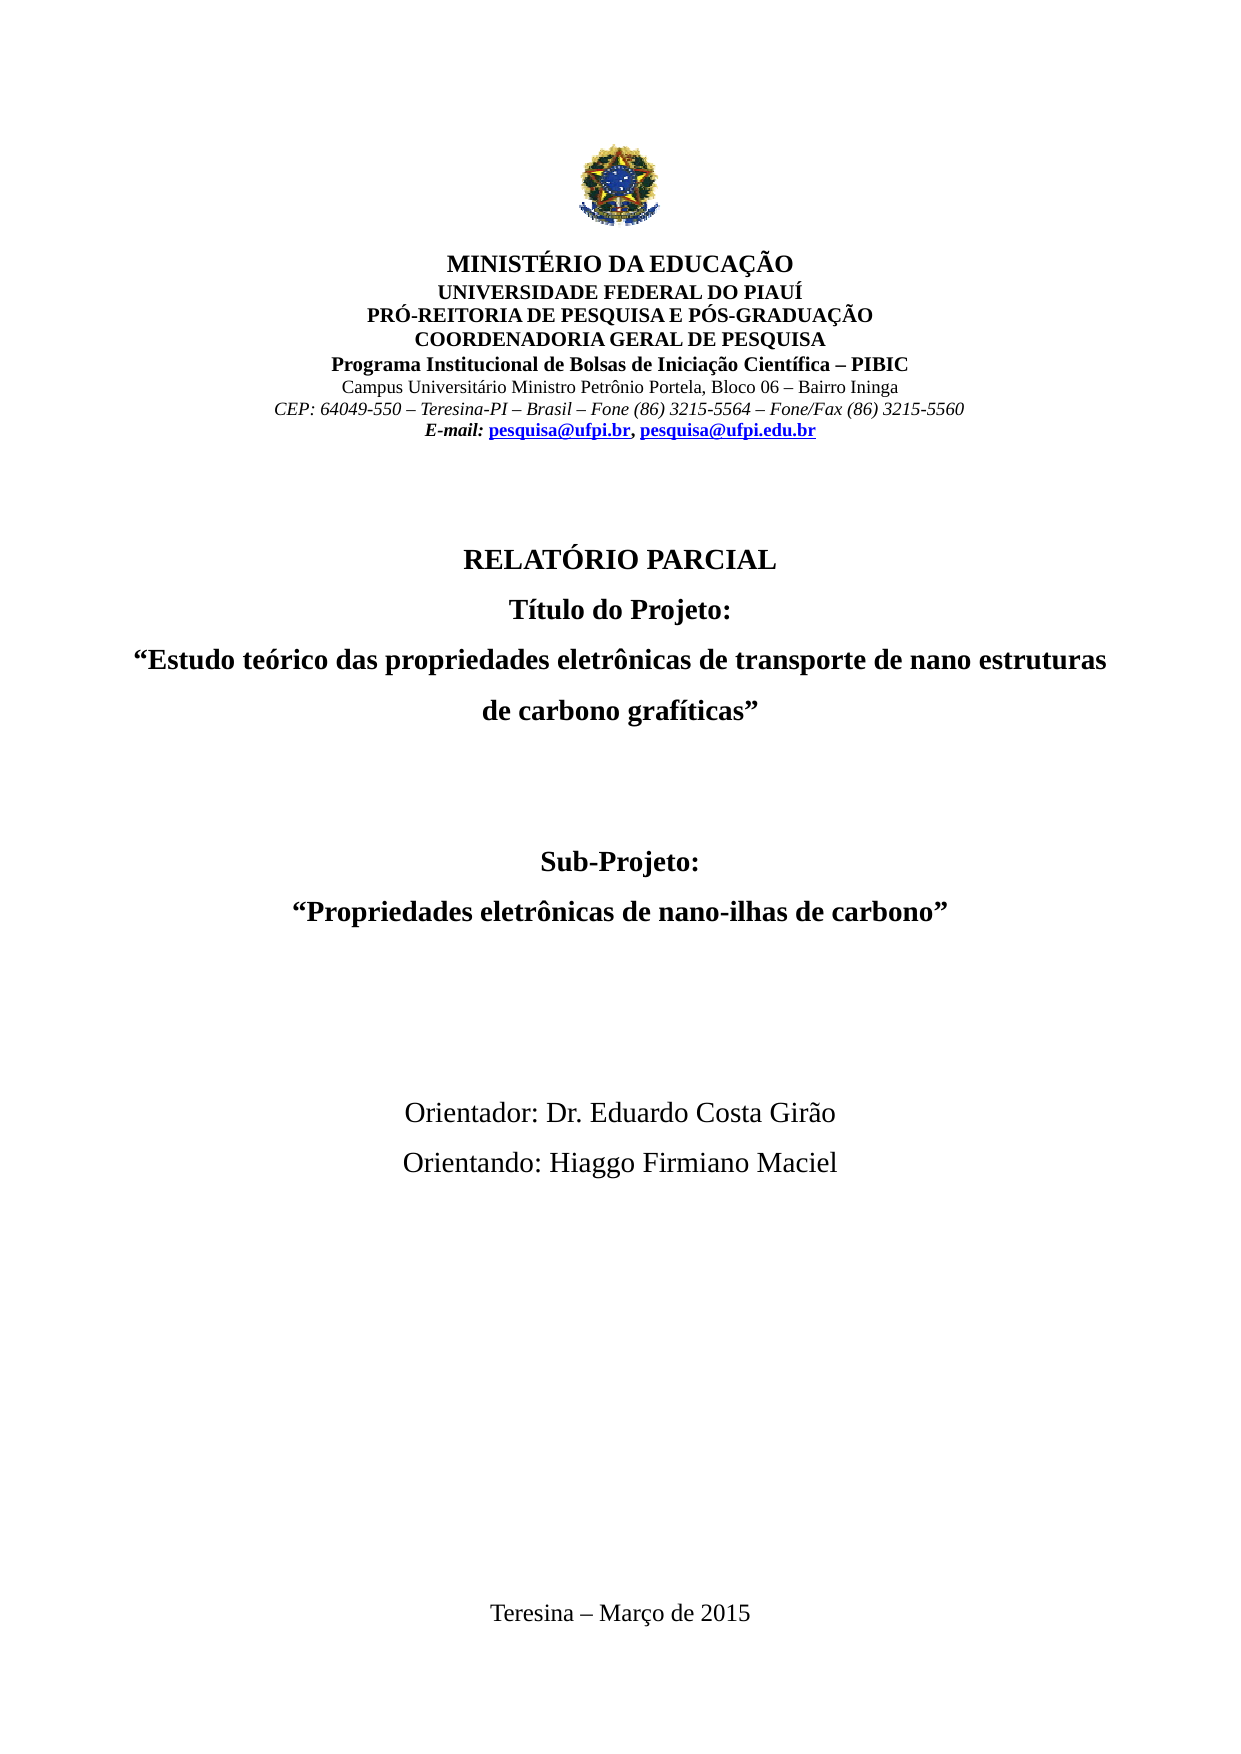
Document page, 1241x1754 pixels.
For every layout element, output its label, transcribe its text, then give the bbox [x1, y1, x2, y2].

text Sub-Projeto: [118, 844, 1122, 877]
text Teresina – Março de 2015 [118, 1598, 1122, 1627]
text CEP: 64049-550 – Teresina-PI – Brasil – Fone (86) 3215-5564 – Fone/Fax (86) 3215-5560 [118, 398, 1122, 419]
text Campus Universitário Ministro Petrônio Portela, Bloco 06 – Bairro Ininga [118, 376, 1122, 398]
text Título do Projeto: [118, 592, 1122, 626]
text UNIVERSIDADE FEDERAL DO PIAUÍ [118, 280, 1122, 304]
text PRÓ-REITORIA DE PESQUISA E PÓS-GRADUAÇÃO [118, 304, 1122, 327]
text Orientando: Hiaggo Firmiano Maciel [118, 1146, 1122, 1179]
text RELATÓRIO PARCIAL [118, 542, 1122, 575]
text “Propriedades eletrônicas de nano-ilhas de carbono” [118, 894, 1122, 928]
picture [579, 144, 661, 228]
text “Estudo teórico das propriedades eletrônicas de transporte de nano estruturas de carbono grafíticas” [118, 642, 1122, 726]
text Orientador: Dr. Eduardo Costa Girão [118, 1095, 1122, 1129]
text E-mail: pesquisa@ufpi.br, pesquisa@ufpi.edu.br [118, 419, 1122, 441]
text Programa Institucional de Bolsas de Iniciação Científica – PIBIC [118, 351, 1122, 376]
text COORDENADORIA GERAL DE PESQUISA [118, 327, 1122, 351]
text MINISTÉRIO DA EDUCAÇÃO [118, 243, 1122, 280]
